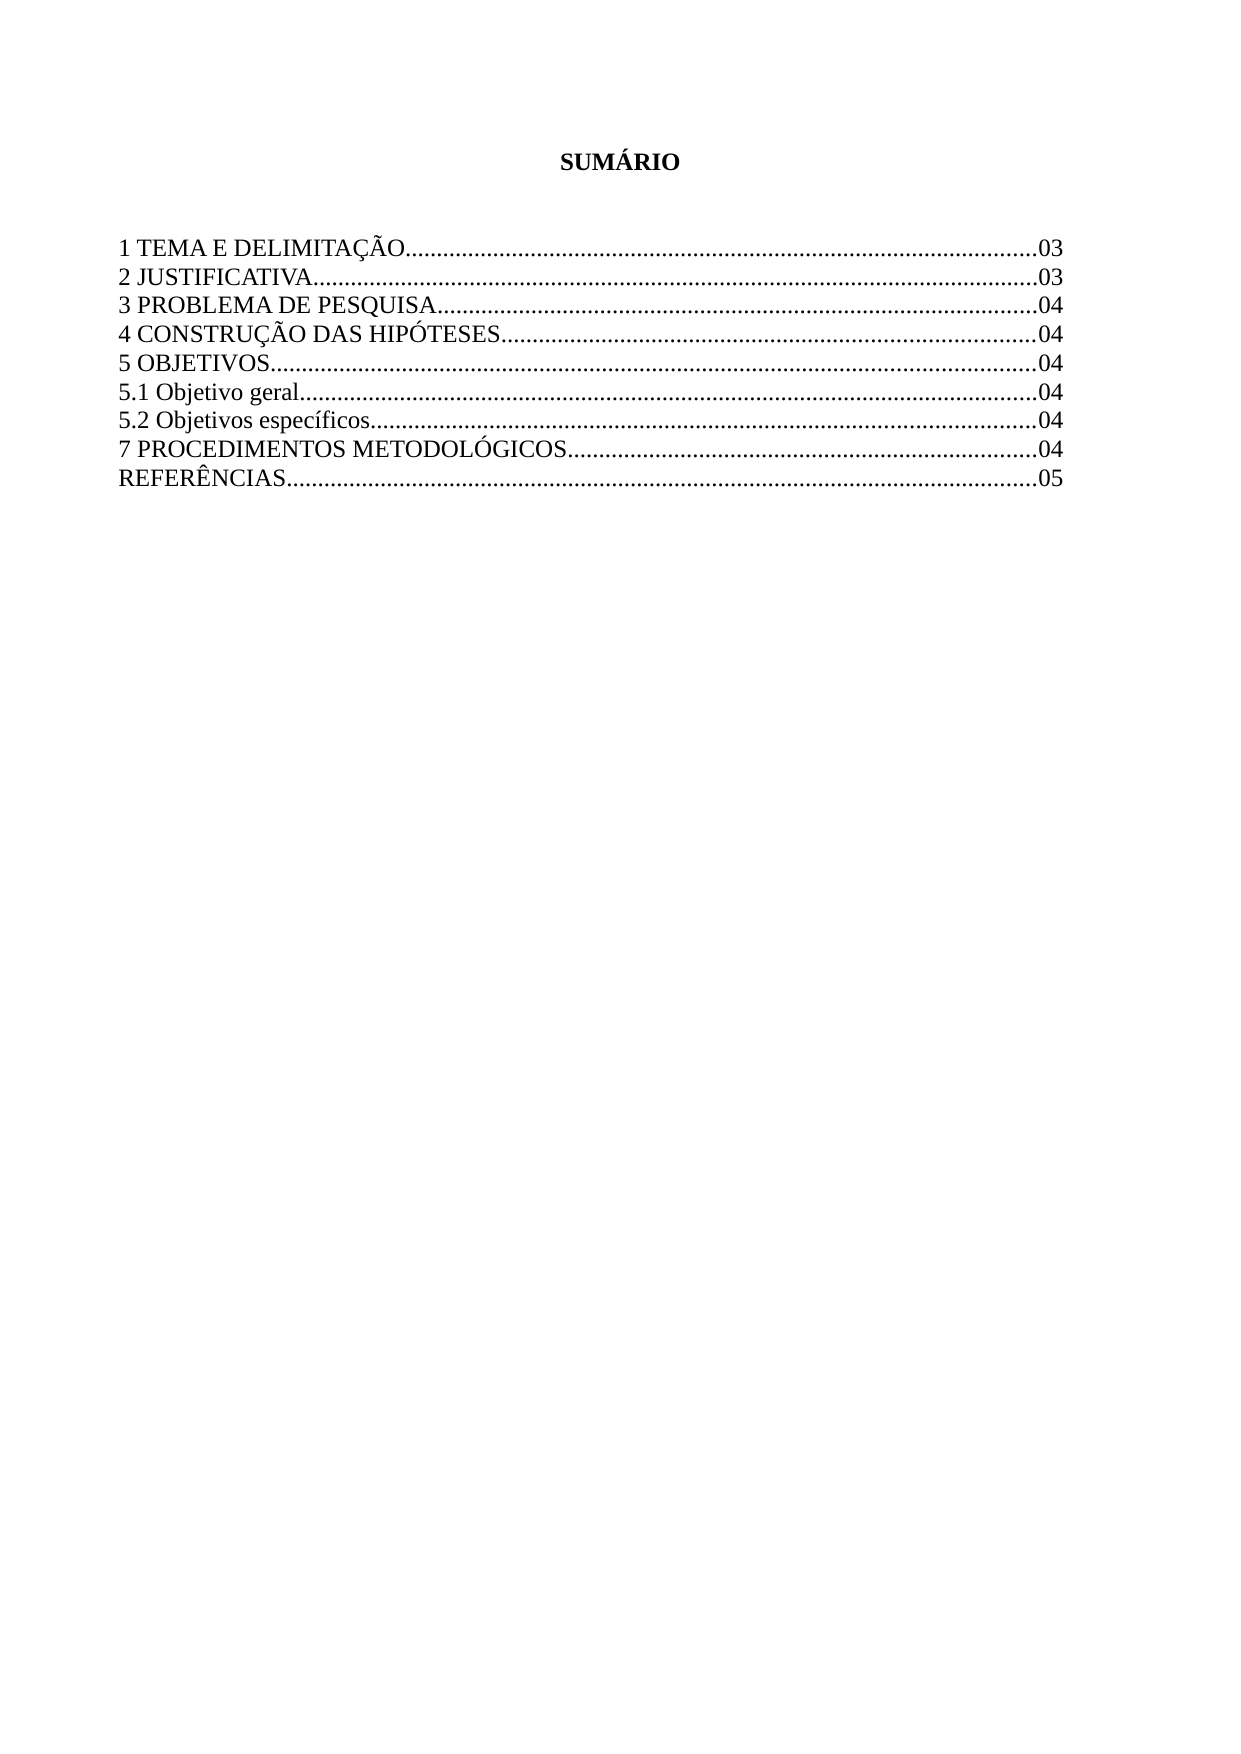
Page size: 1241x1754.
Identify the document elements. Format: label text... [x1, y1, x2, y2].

text 4 CONSTRUÇÃO DAS HIPÓTESES 04 [118, 319, 1122, 348]
text 7 PROCEDIMENTOS METODOLÓGICOS 04 [118, 434, 1122, 463]
text REFERÊNCIAS 05 [118, 463, 1122, 492]
text 2 JUSTIFICATIVA 03 [118, 262, 1122, 291]
text SUMÁRIO [118, 147, 1122, 176]
text 5 OBJETIVOS 04 [118, 348, 1122, 377]
text 1 TEMA E DELIMITAÇÃO 03 [118, 233, 1122, 262]
text 5.2 Objetivos específicos 04 [118, 406, 1122, 434]
text 3 PROBLEMA DE PESQUISA 04 [118, 291, 1122, 319]
text 5.1 Objetivo geral 04 [118, 377, 1122, 406]
